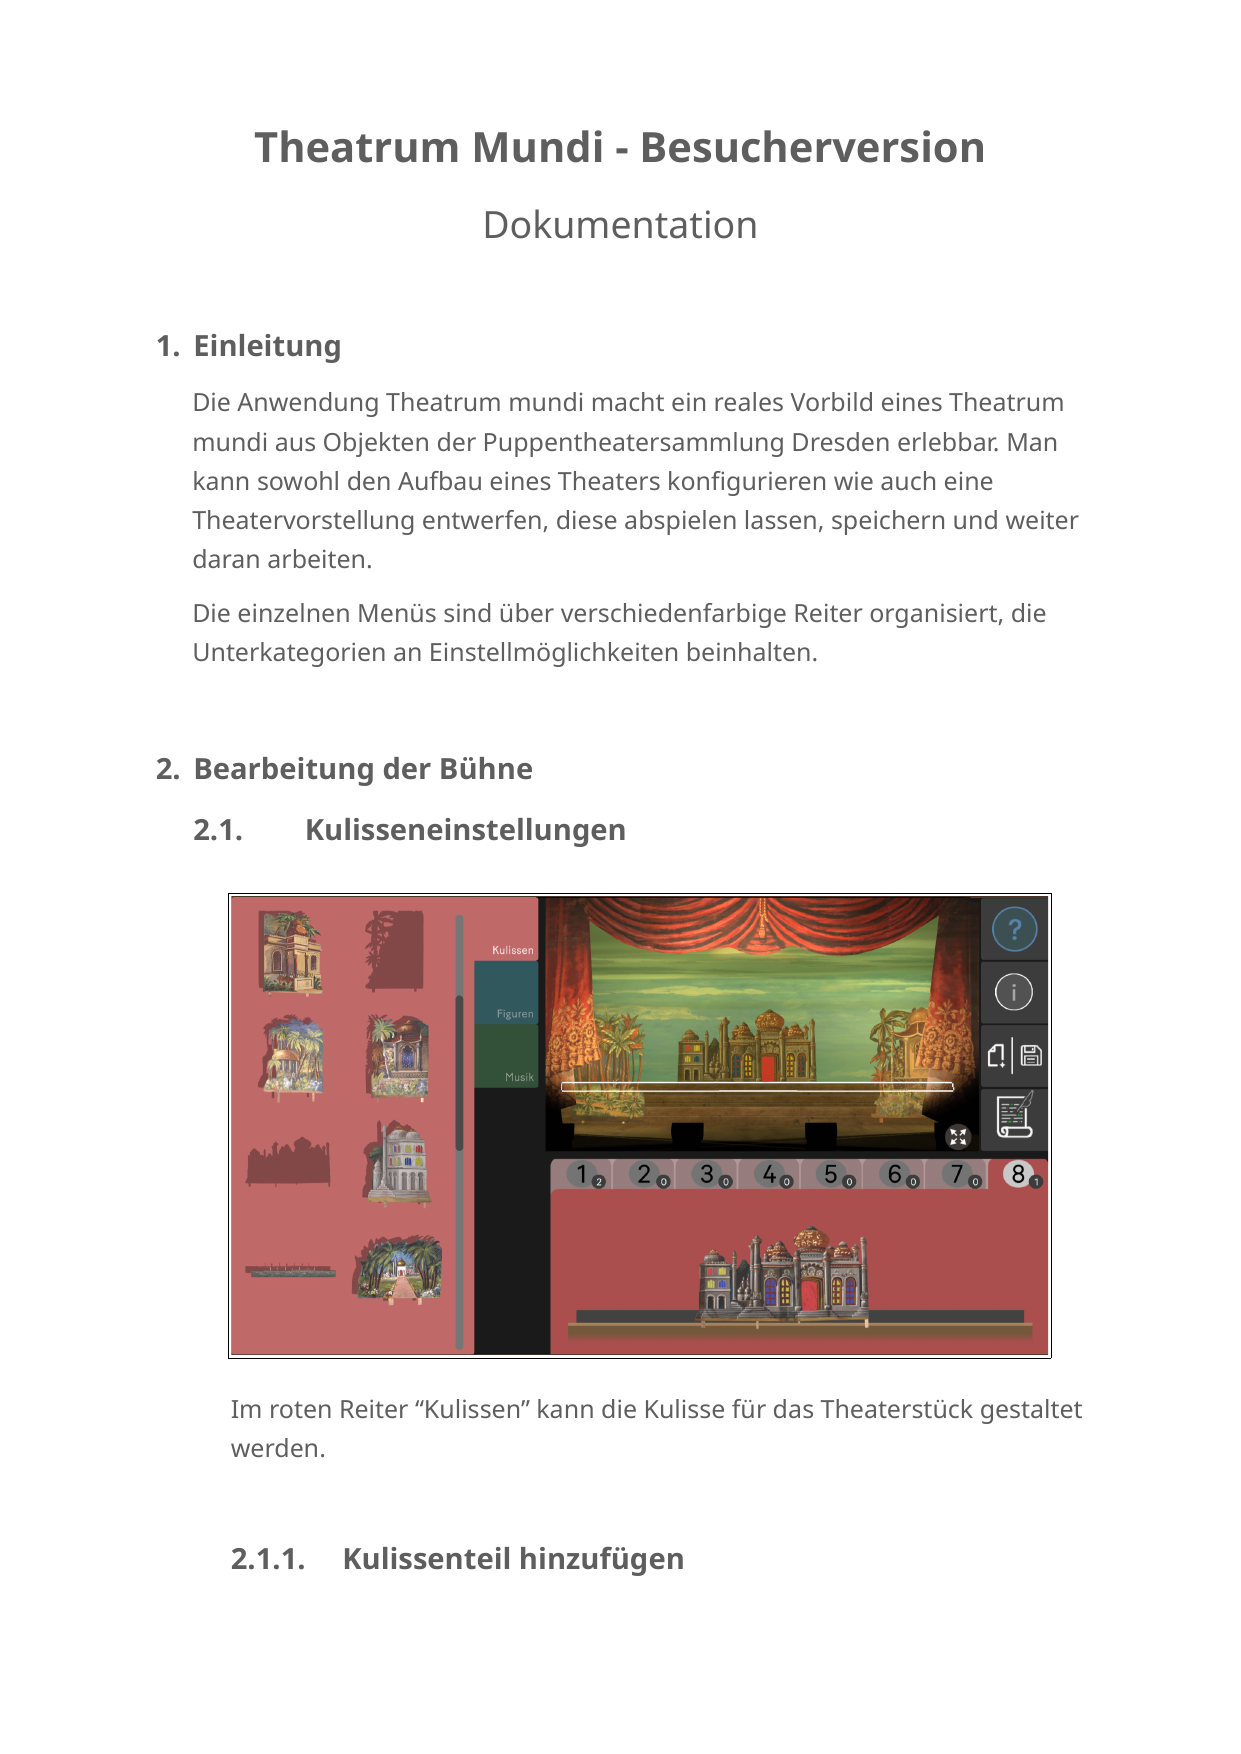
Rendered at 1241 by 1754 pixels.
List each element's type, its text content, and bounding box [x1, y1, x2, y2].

text Die einzelnen Menüs sind über verschiedenfarbige Reiter organisiert, die Unterkategorien an Einstellmöglichkeiten beinhalten. [192, 596, 1122, 669]
list Kulissenteil hinzufügen [231, 1538, 1122, 1578]
list Einleitung [156, 325, 1122, 364]
list Im roten Reiter “Kulissen” kann die Kulisse für das Theaterstück gestaltet werden. [193, 1392, 1122, 1465]
picture [231, 896, 1049, 1355]
text Die Anwendung Theatrum mundi macht ein reales Vorbild eines Theatrum mundi aus Objekten der Puppentheatersammlung Dresden erlebbar. Man kann sowohl den Aufbau eines Theaters konfigurieren wie auch eine Theatervorstellung entwerfen, diese abspielen lassen, speichern und weiter daran arbeiten. [192, 385, 1122, 576]
text Theatrum Mundi - Besucherversion [118, 118, 1122, 175]
list Kulisseneinstellungen [193, 809, 1122, 848]
text Dokumentation [118, 198, 1122, 249]
list Bearbeitung der Bühne [156, 749, 1122, 788]
